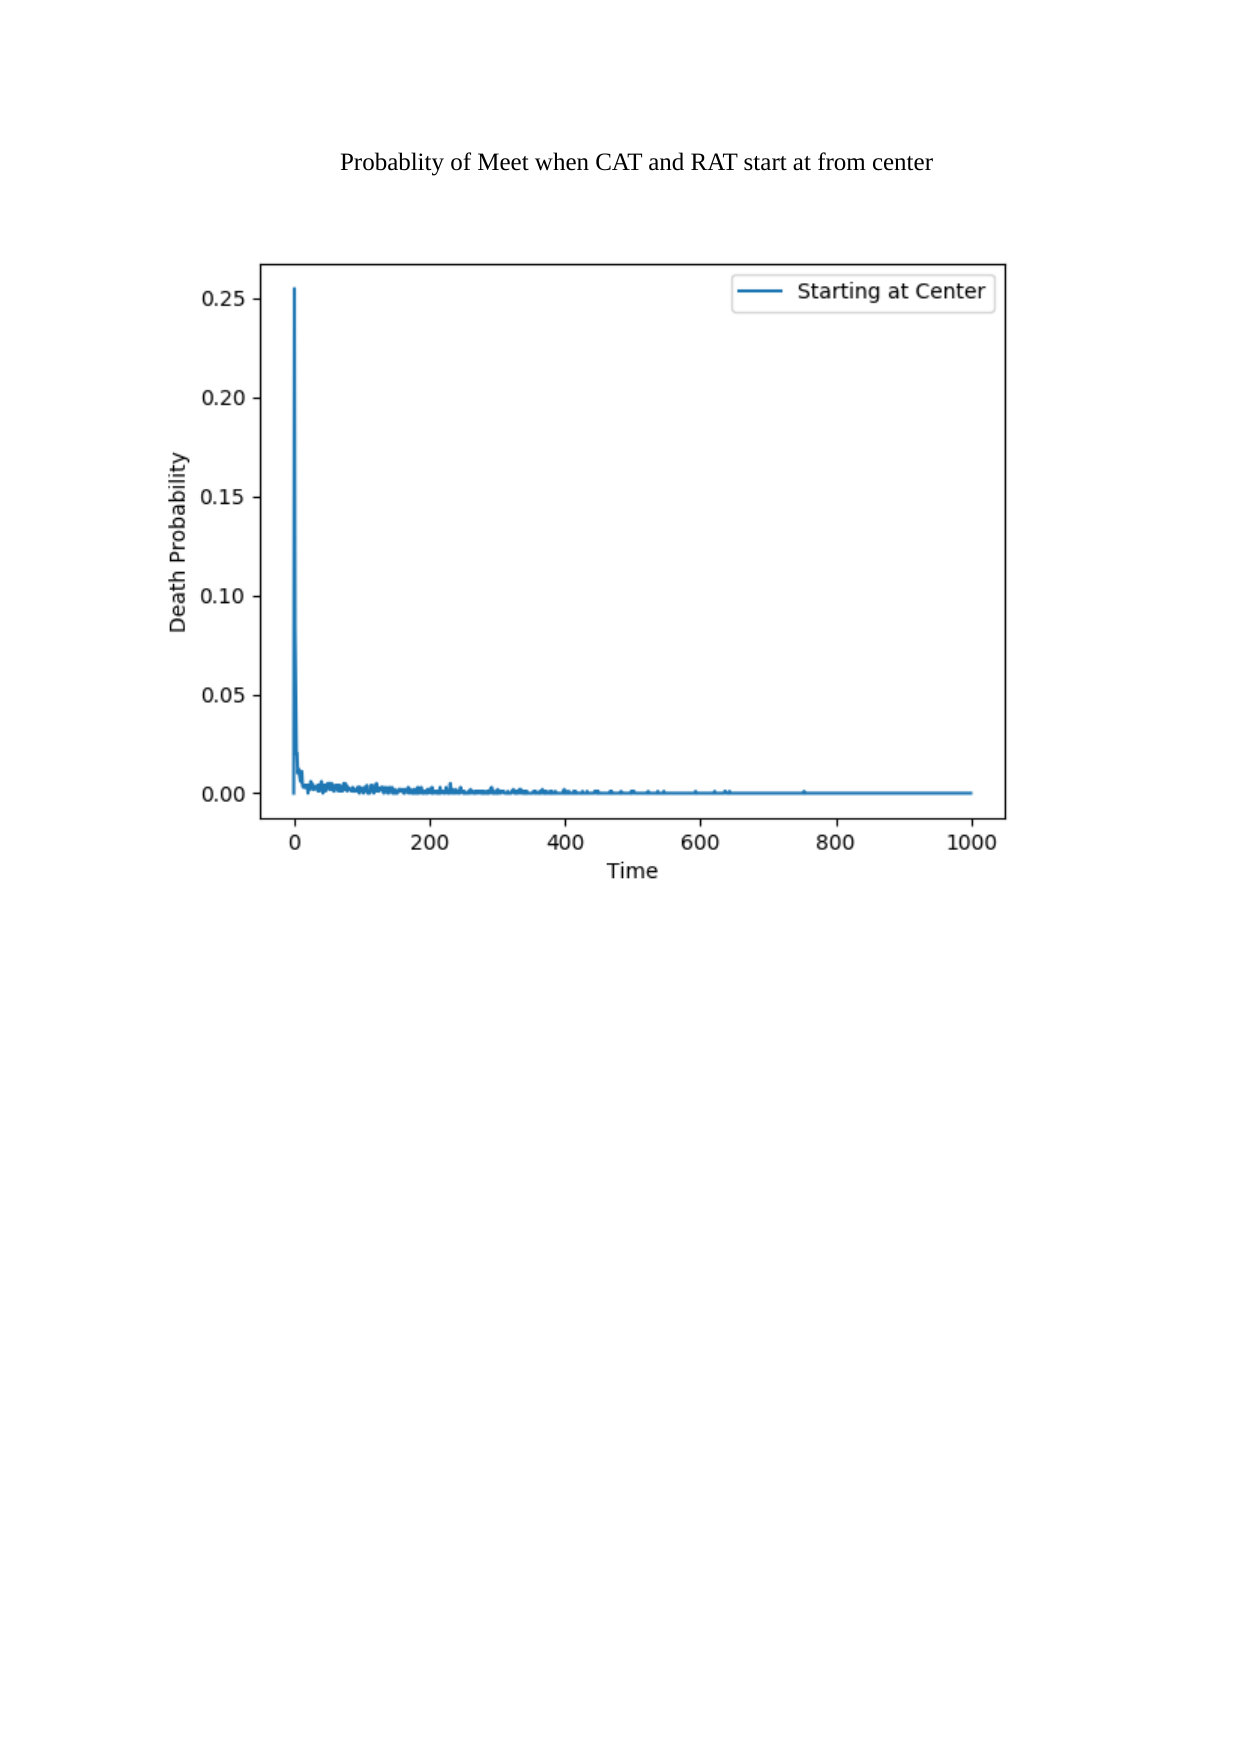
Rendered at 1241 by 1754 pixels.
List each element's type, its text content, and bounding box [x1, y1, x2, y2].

text Probablity of Meet when CAT and RAT start at from center [118, 147, 1122, 176]
picture [140, 177, 1100, 898]
